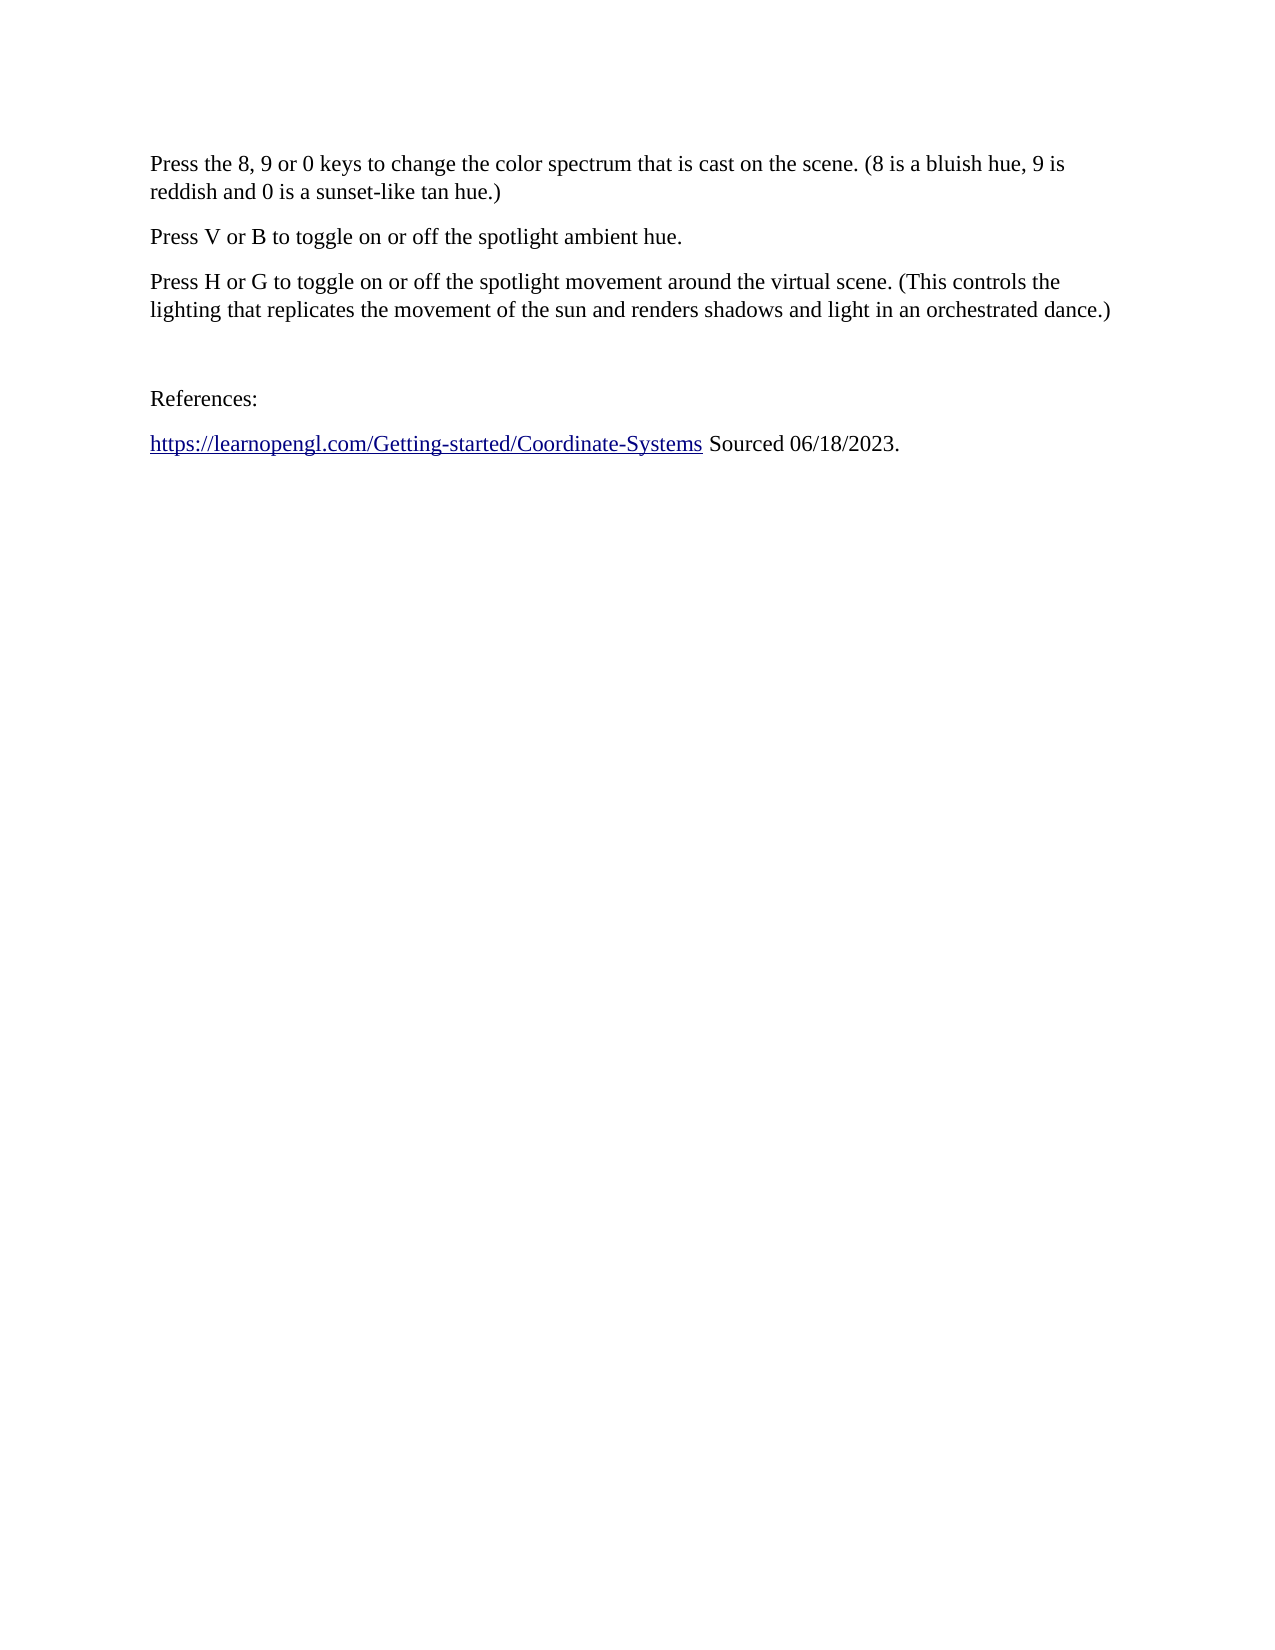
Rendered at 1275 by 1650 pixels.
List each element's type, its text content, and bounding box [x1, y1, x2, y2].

text References: [150, 385, 1125, 412]
text Press H or G to toggle on or off the spotlight movement around the virtual scene. (This controls the lighting that replicates the movement of the sun and renders shadows and light in an orchestrated dance.) [150, 268, 1125, 322]
text https://learnopengl.com/Getting-started/Coordinate-Systems Sourced 06/18/2023. [150, 430, 1125, 457]
text Press the 8, 9 or 0 keys to change the color spectrum that is cast on the scene. (8 is a bluish hue, 9 is reddish and 0 is a sunset-like tan hue.) [150, 150, 1125, 204]
text Press V or B to toggle on or off the spotlight ambient hue. [150, 223, 1125, 249]
